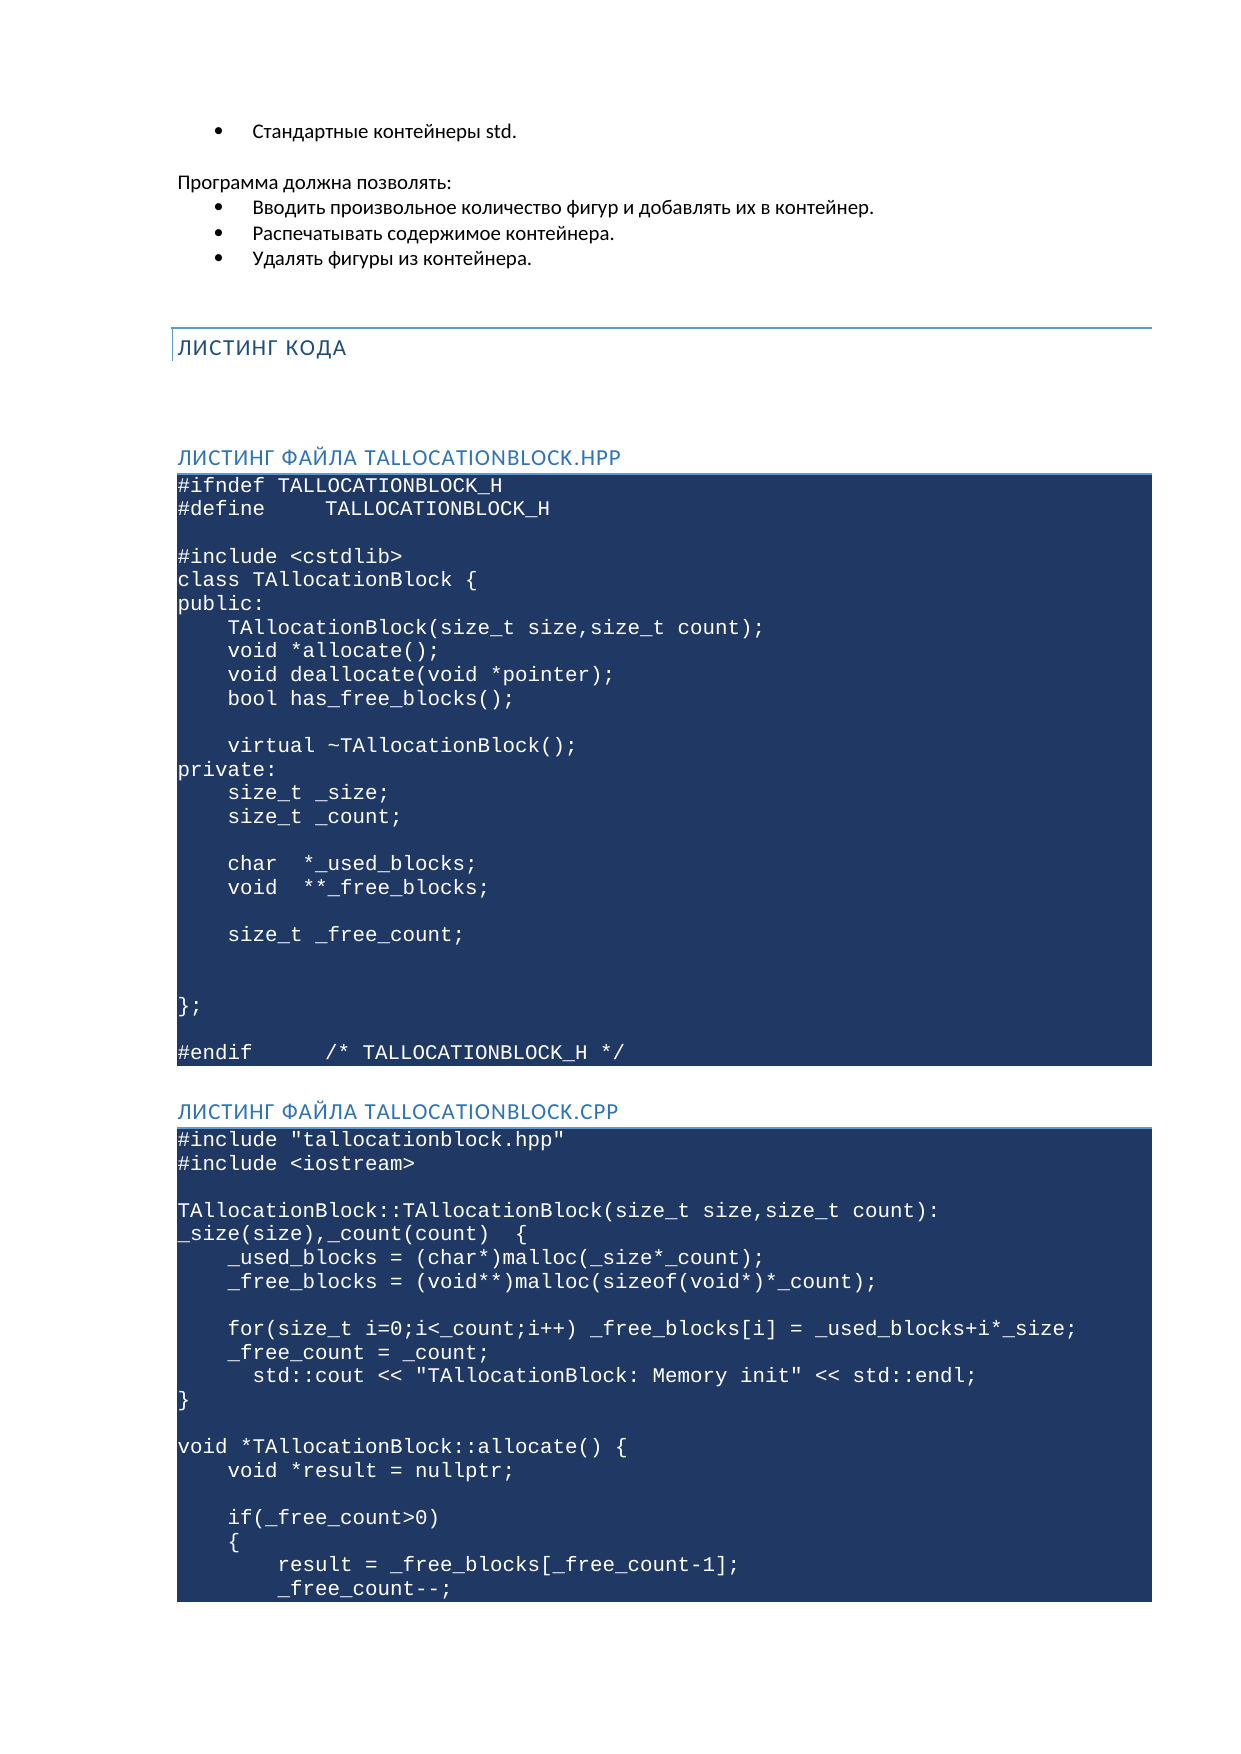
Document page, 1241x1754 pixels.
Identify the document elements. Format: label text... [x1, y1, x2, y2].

text void *allocate(); [177, 640, 1152, 664]
text TAllocationBlock::TAllocationBlock(size_t size,size_t count): _size(size),_count(count) { [177, 1200, 1152, 1247]
text TAllocationBlock(size_t size,size_t count); [177, 617, 1152, 640]
text void deallocate(void *pointer); [177, 664, 1152, 688]
text char *_used_blocks; [177, 853, 1152, 877]
text size_t _size; [177, 782, 1152, 806]
text } [177, 1389, 1152, 1413]
text bool has_free_blocks(); [177, 688, 1152, 711]
text #include "tallocationblock.hpp" [177, 1129, 1152, 1152]
text _free_blocks = (void**)malloc(sizeof(void*)*_count); [177, 1271, 1152, 1294]
text std::cout << "TAllocationBlock: Memory init" << std::endl; [177, 1365, 1152, 1389]
text void *result = nullptr; [177, 1460, 1152, 1483]
subtitle Листинг файла TAllocationBlock.hpp [177, 443, 1152, 473]
list Вводить произвольное количество фигур и добавлять их в контейнер. [215, 194, 1152, 220]
text result = _free_blocks[_free_count-1]; [177, 1554, 1152, 1578]
text #endif /* TALLOCATIONBLOCK_H */ [177, 1042, 1152, 1066]
text _used_blocks = (char*)malloc(_size*_count); [177, 1247, 1152, 1271]
text _free_count--; [177, 1578, 1152, 1602]
text void *TAllocationBlock::allocate() { [177, 1436, 1152, 1460]
text void **_free_blocks; [177, 877, 1152, 900]
text { [177, 1531, 1152, 1554]
text _free_count = _count; [177, 1342, 1152, 1365]
text private: [177, 758, 1152, 782]
subtitle Листинг кода [173, 329, 1152, 361]
text #include <iostream> [177, 1152, 1152, 1176]
text #ifndef TALLOCATIONBLOCK_H [177, 475, 1152, 498]
text if(_free_count>0) [177, 1507, 1152, 1531]
text virtual ~TAllocationBlock(); [177, 735, 1152, 758]
text #include <cstdlib> [177, 546, 1152, 569]
text size_t _free_count; [177, 924, 1152, 948]
list Стандартные контейнеры std. [215, 118, 1152, 143]
text size_t _count; [177, 806, 1152, 829]
text public: [177, 593, 1152, 617]
list Удалять фигуры из контейнера. [215, 245, 1152, 271]
text class TAllocationBlock { [177, 569, 1152, 593]
text }; [177, 995, 1152, 1019]
subtitle Листинг файла TAllocationBlock.cpp [177, 1097, 1152, 1127]
text for(size_t i=0;i<_count;i++) _free_blocks[i] = _used_blocks+i*_size; [177, 1318, 1152, 1342]
text Программа должна позволять: [177, 169, 1152, 194]
list Распечатывать содержимое контейнера. [215, 220, 1152, 245]
text #define TALLOCATIONBLOCK_H [177, 498, 1152, 522]
